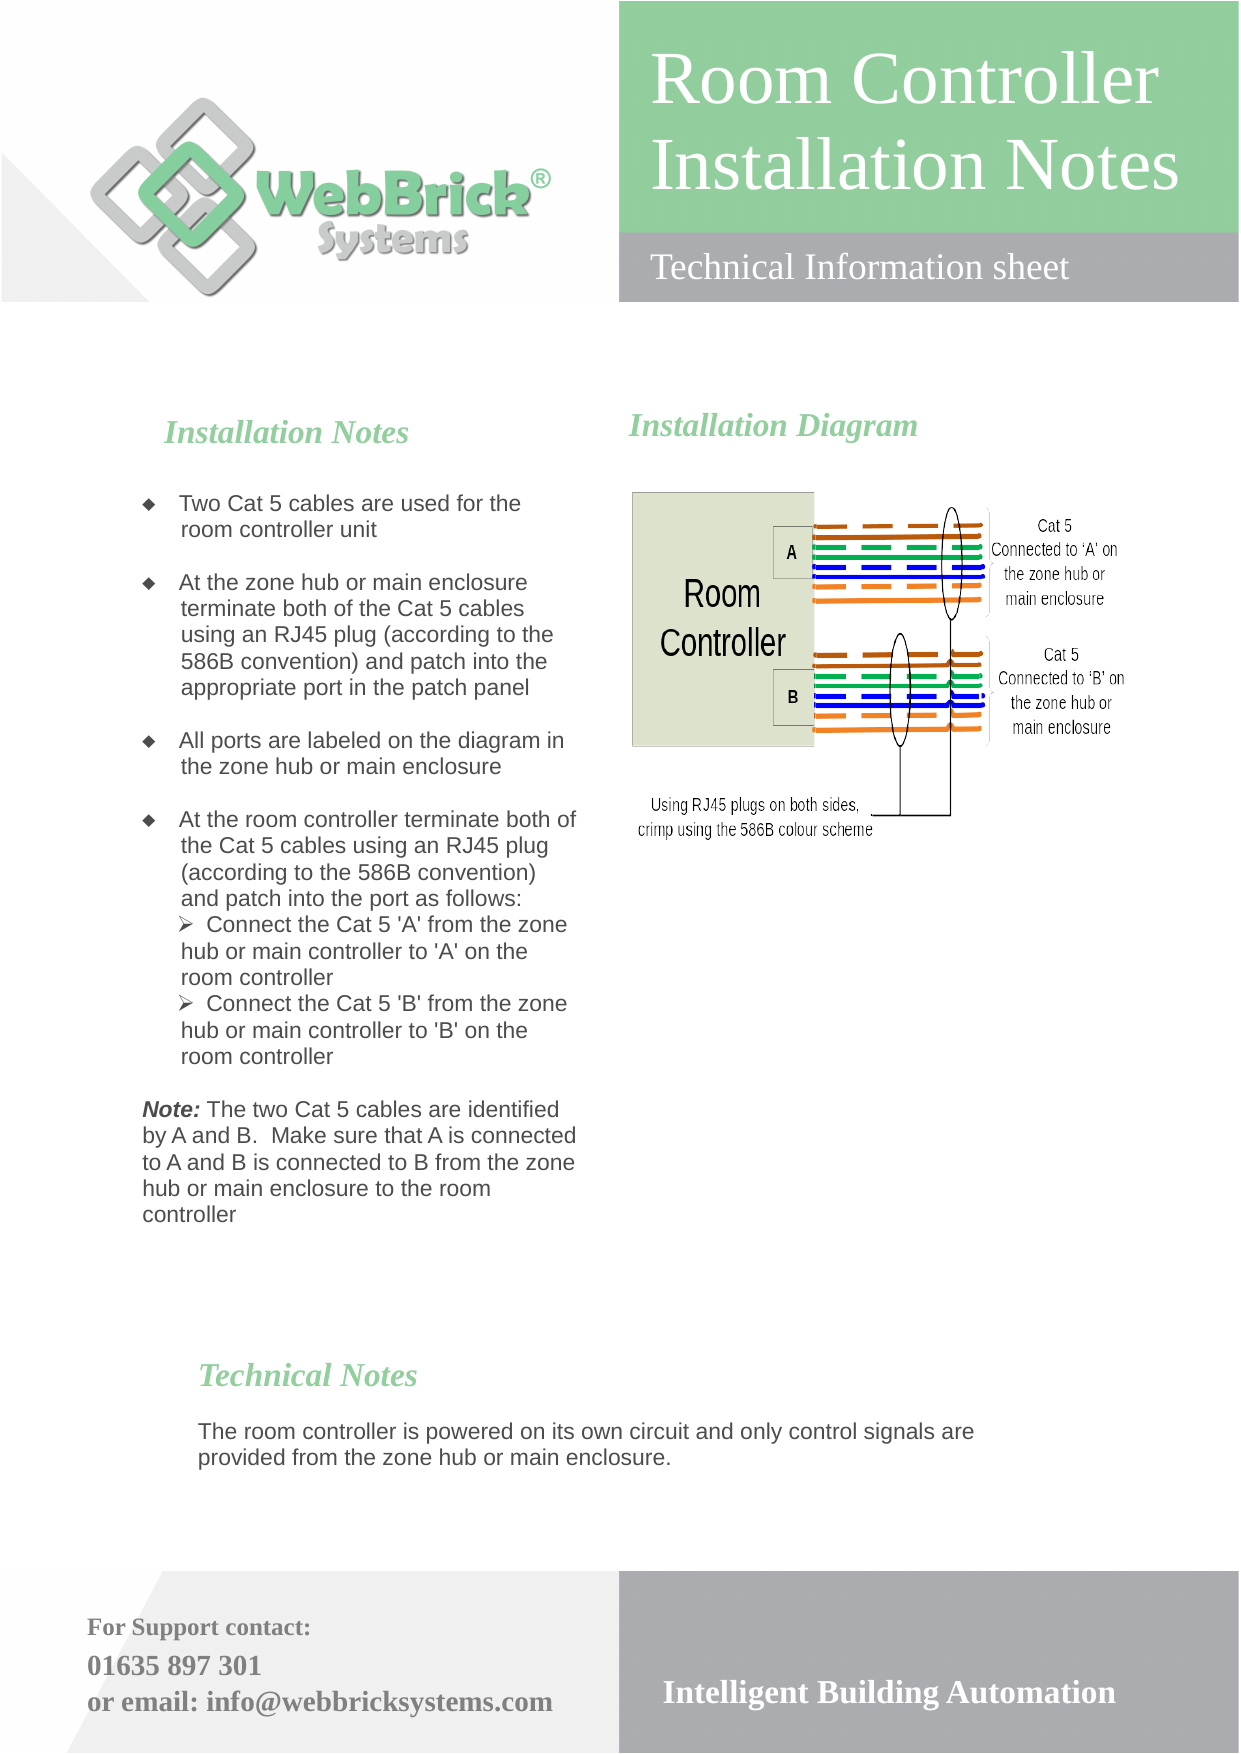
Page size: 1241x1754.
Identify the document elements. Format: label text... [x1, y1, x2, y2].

text Technical Information sheet [650, 244, 1209, 286]
text Installation Diagram [612, 405, 1115, 443]
text The room controller is powered on its own circuit and only control signals are provided from the zone hub or main enclosure. [198, 1418, 1033, 1471]
text Technical Notes [198, 1356, 1033, 1394]
text Installation Notes [142, 412, 580, 450]
text Intelligent Building Automation [646, 1673, 1153, 1711]
picture [1, 1571, 1239, 1753]
text 01635 897 301 [87, 1648, 598, 1681]
list Connect the Cat 5 'A' from the zone hub or main controller to 'A' on the room controller [177, 911, 580, 990]
list Note: The two Cat 5 cables are identified by A and B. Make sure that A is connected to A and B is connected to B from the zone hub or main enclosure to the room controller [142, 1096, 580, 1228]
text or email: info@webbricksystems.com [87, 1684, 598, 1717]
list At the room controller terminate both of the Cat 5 cables using an RJ45 plug (according to the 586B convention) and patch into the port as follows: [142, 806, 580, 911]
text For Support contact: [87, 1612, 598, 1641]
text Room Controller Installation Notes [650, 33, 1209, 206]
list All ports are labeled on the diagram in the zone hub or main enclosure [142, 727, 580, 779]
list Two Cat 5 cables are used for the room controller unit [142, 490, 580, 542]
picture [1, 1, 1239, 302]
list At the zone hub or main enclosure terminate both of the Cat 5 cables using an RJ45 plug (according to the 586B convention) and patch into the appropriate port in the patch panel [142, 569, 580, 701]
list Connect the Cat 5 'B' from the zone hub or main controller to 'B' on the room controller [177, 990, 580, 1069]
